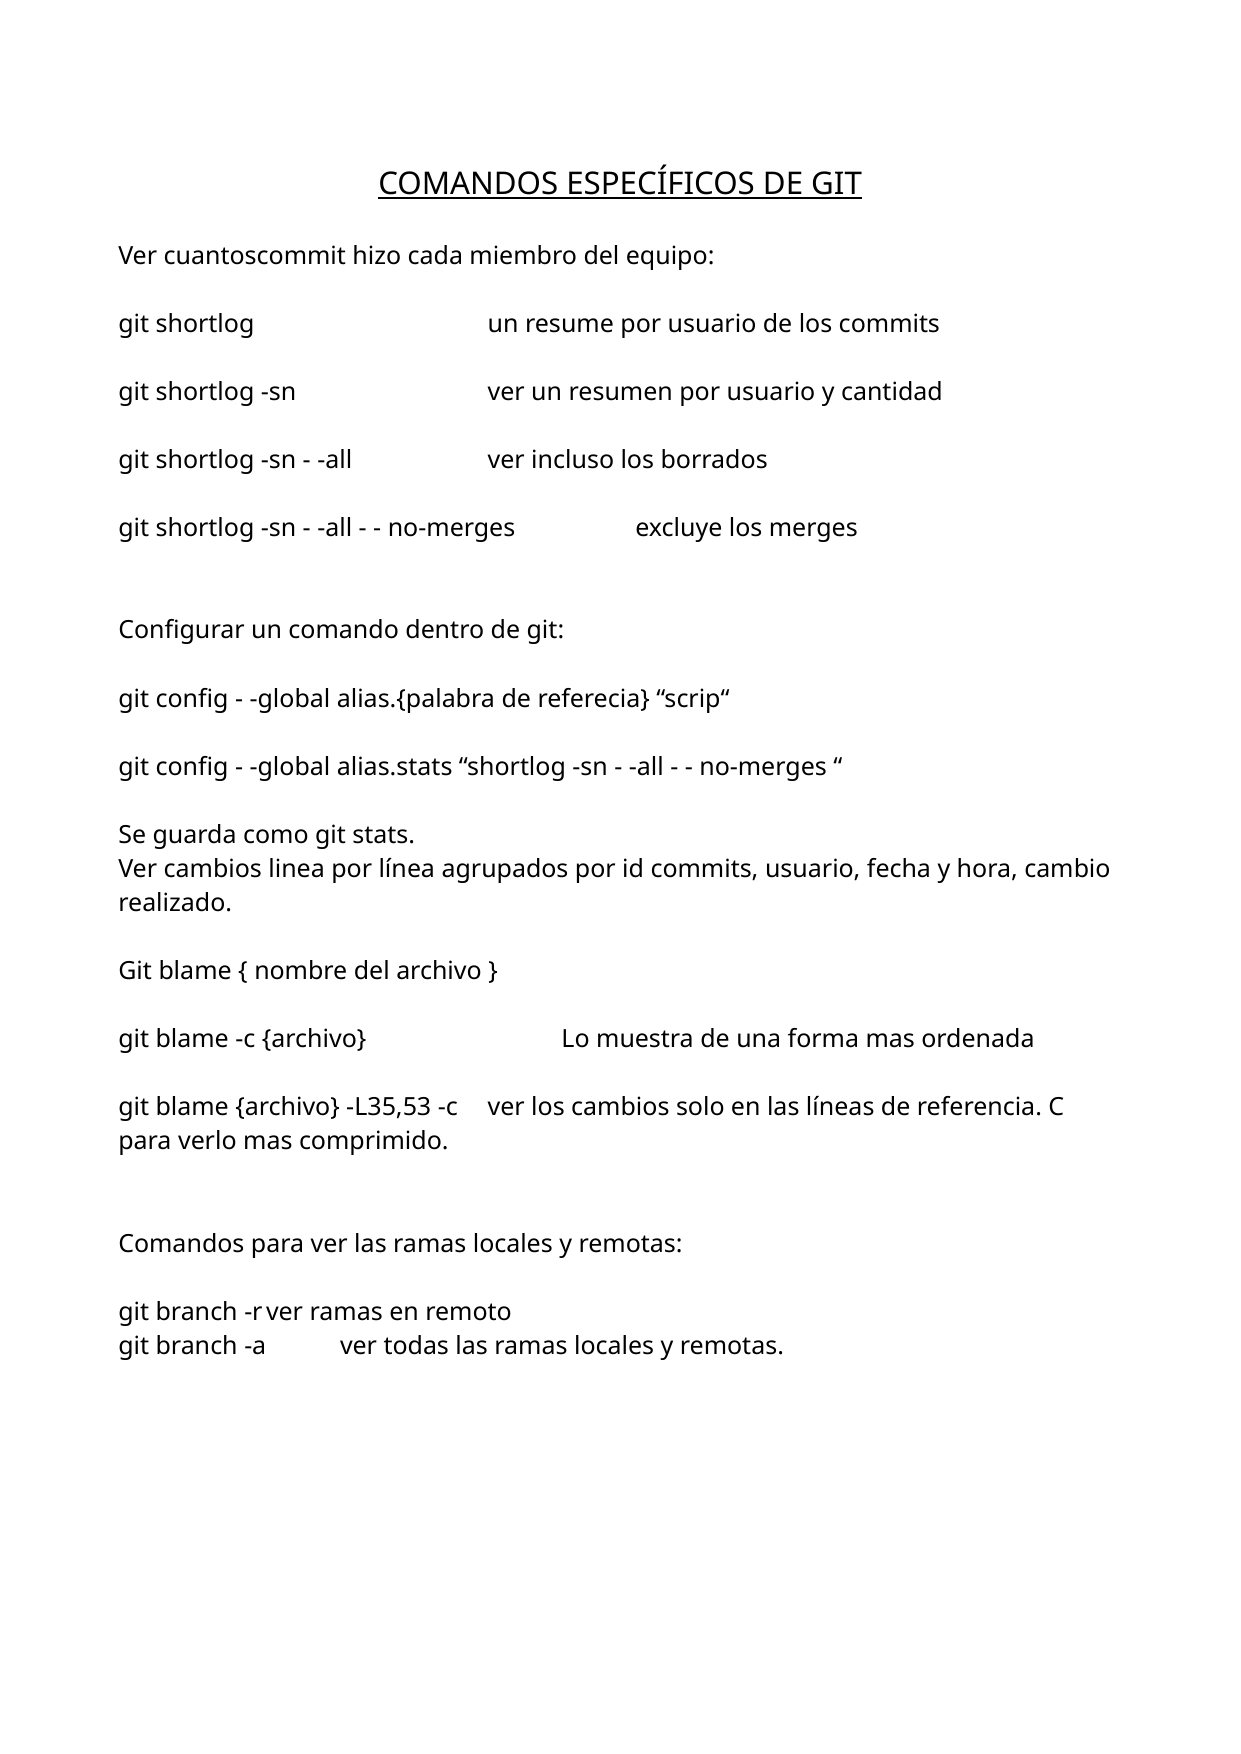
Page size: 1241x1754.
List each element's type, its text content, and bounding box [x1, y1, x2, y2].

text Configurar un comando dentro de git: [118, 612, 1122, 646]
text git blame {archivo} -L35,53 -c ver los cambios solo en las líneas de referencia. C para verlo mas comprimido. [118, 1089, 1122, 1157]
text Git blame { nombre del archivo } [118, 953, 1122, 987]
text git branch -r ver ramas en remoto [118, 1293, 1122, 1327]
text Se guarda como git stats. [118, 816, 1122, 851]
text git shortlog -sn - -all ver incluso los borrados [118, 442, 1122, 476]
text git branch -a ver todas las ramas locales y remotas. [118, 1327, 1122, 1361]
text Ver cambios linea por línea agrupados por id commits, usuario, fecha y hora, cambio realizado. [118, 851, 1122, 919]
text git blame -c {archivo} Lo muestra de una forma mas ordenada [118, 1021, 1122, 1055]
text git config - -global alias.stats “shortlog -sn - -all - - no-merges “ [118, 748, 1122, 782]
text Comandos para ver las ramas locales y remotas: [118, 1225, 1122, 1259]
text git shortlog -sn ver un resumen por usuario y cantidad [118, 374, 1122, 408]
text git shortlog un resume por usuario de los commits [118, 306, 1122, 339]
text git shortlog -sn - -all - - no-merges excluye los merges [118, 510, 1122, 544]
text git config - -global alias.{palabra de referecia} “scrip“ [118, 680, 1122, 714]
text Ver cuantoscommit hizo cada miembro del equipo: [118, 237, 1122, 271]
text COMANDOS ESPECÍFICOS DE GIT [118, 161, 1122, 203]
